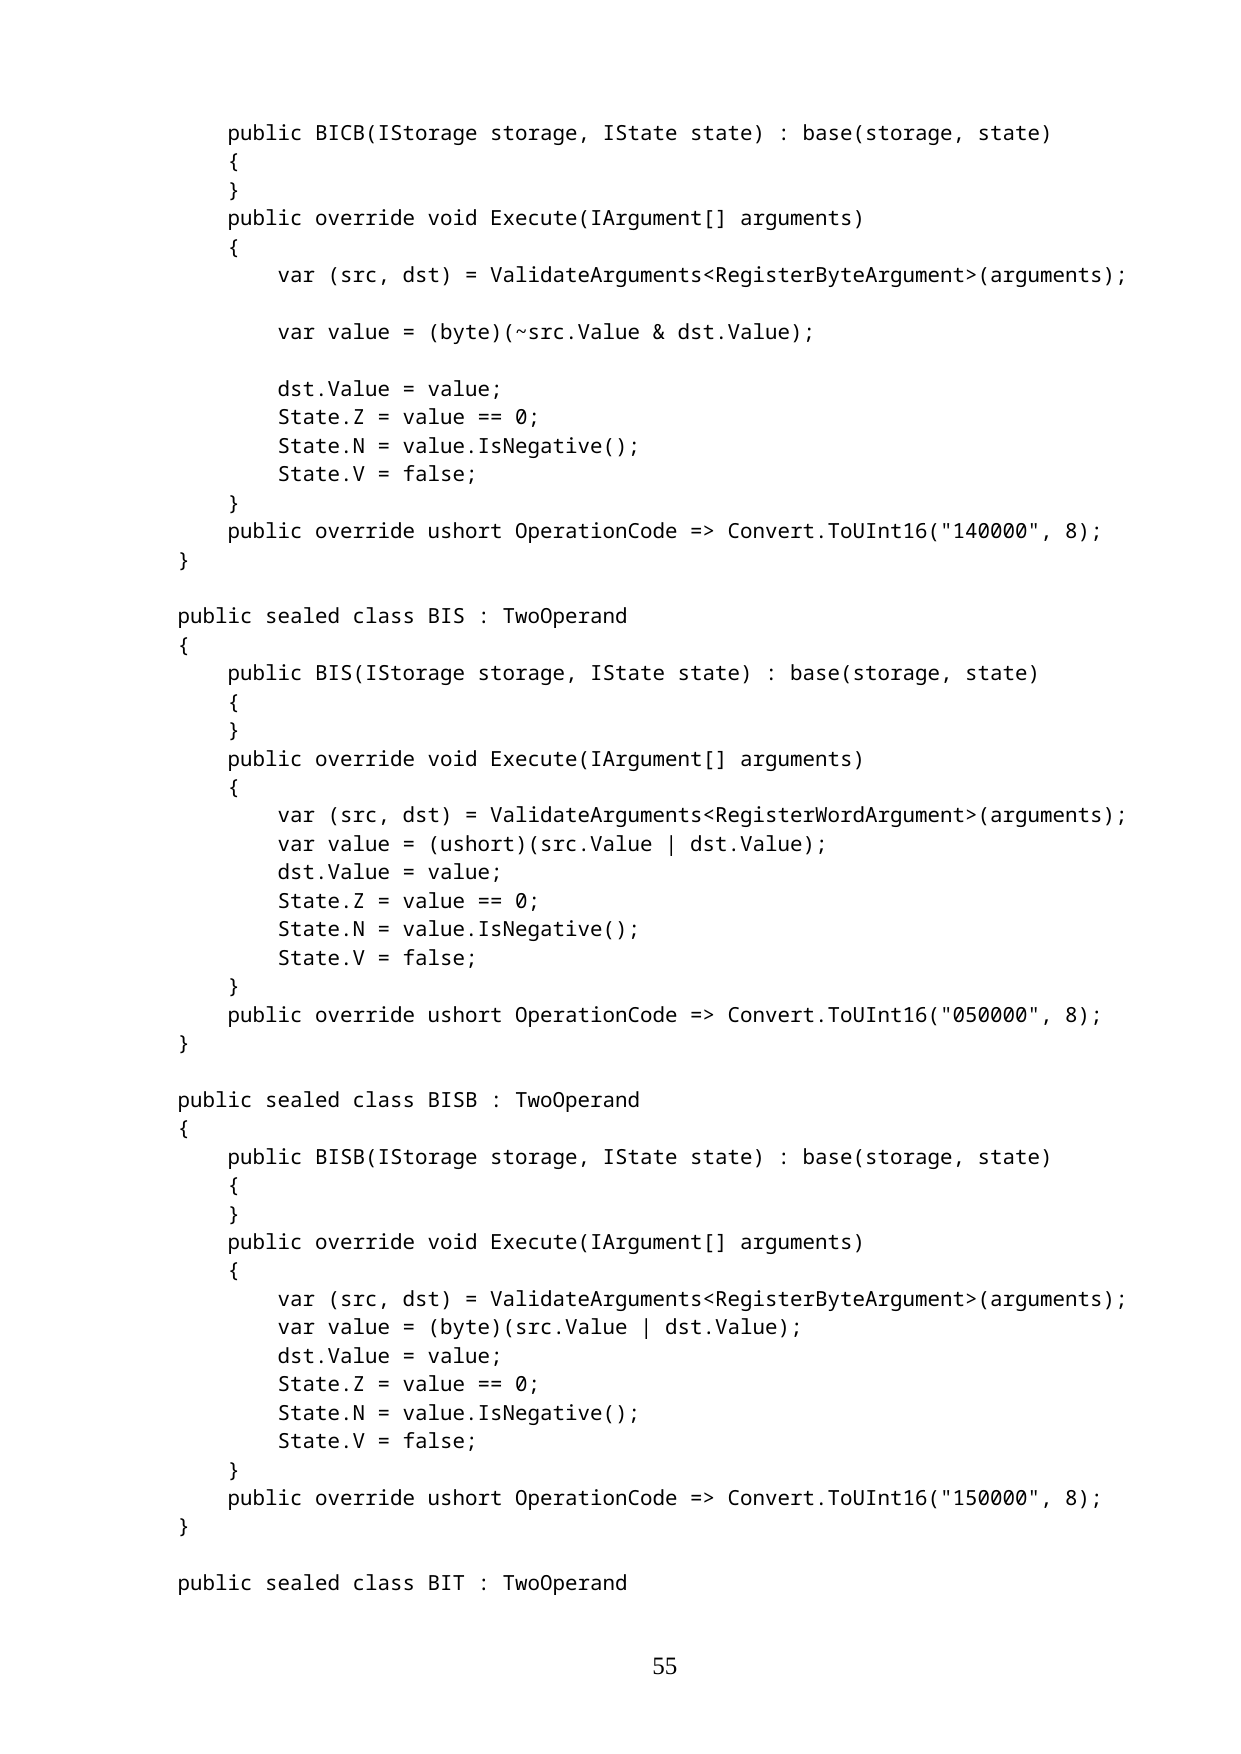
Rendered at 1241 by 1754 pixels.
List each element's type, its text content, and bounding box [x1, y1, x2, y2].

table_header public BICB(IStorage storage, IState state) : base(storage, state) { } public override void Execute(IArgument[] arguments) { var (src, dst) = ValidateArguments<RegisterByteArgument>(arguments); var value = (byte)(~src.Value & dst.Value); dst.Value = value; State.Z = value == 0; State.N = value.IsNegative(); State.V = false; } public override ushort OperationCode => Convert.ToUInt16("140000", 8); } public sealed class BIS : TwoOperand { public BIS(IStorage storage, IState state) : base(storage, state) { } public override void Execute(IArgument[] arguments) { var (src, dst) = ValidateArguments<RegisterWordArgument>(arguments); var value = (ushort)(src.Value | dst.Value); dst.Value = value; State.Z = value == 0; State.N = value.IsNegative(); State.V = false; } public override ushort OperationCode => Convert.ToUInt16("050000", 8); } public sealed class BISB : TwoOperand { public BISB(IStorage storage, IState state) : base(storage, state) { } public override void Execute(IArgument[] arguments) { var (src, dst) = ValidateArguments<RegisterByteArgument>(arguments); var value = (byte)(src.Value | dst.Value); dst.Value = value; State.Z = value == 0; State.N = value.IsNegative(); State.V = false; } public override ushort OperationCode => Convert.ToUInt16("150000", 8); } public sealed class BIT : TwoOperand [177, 118, 1152, 1597]
